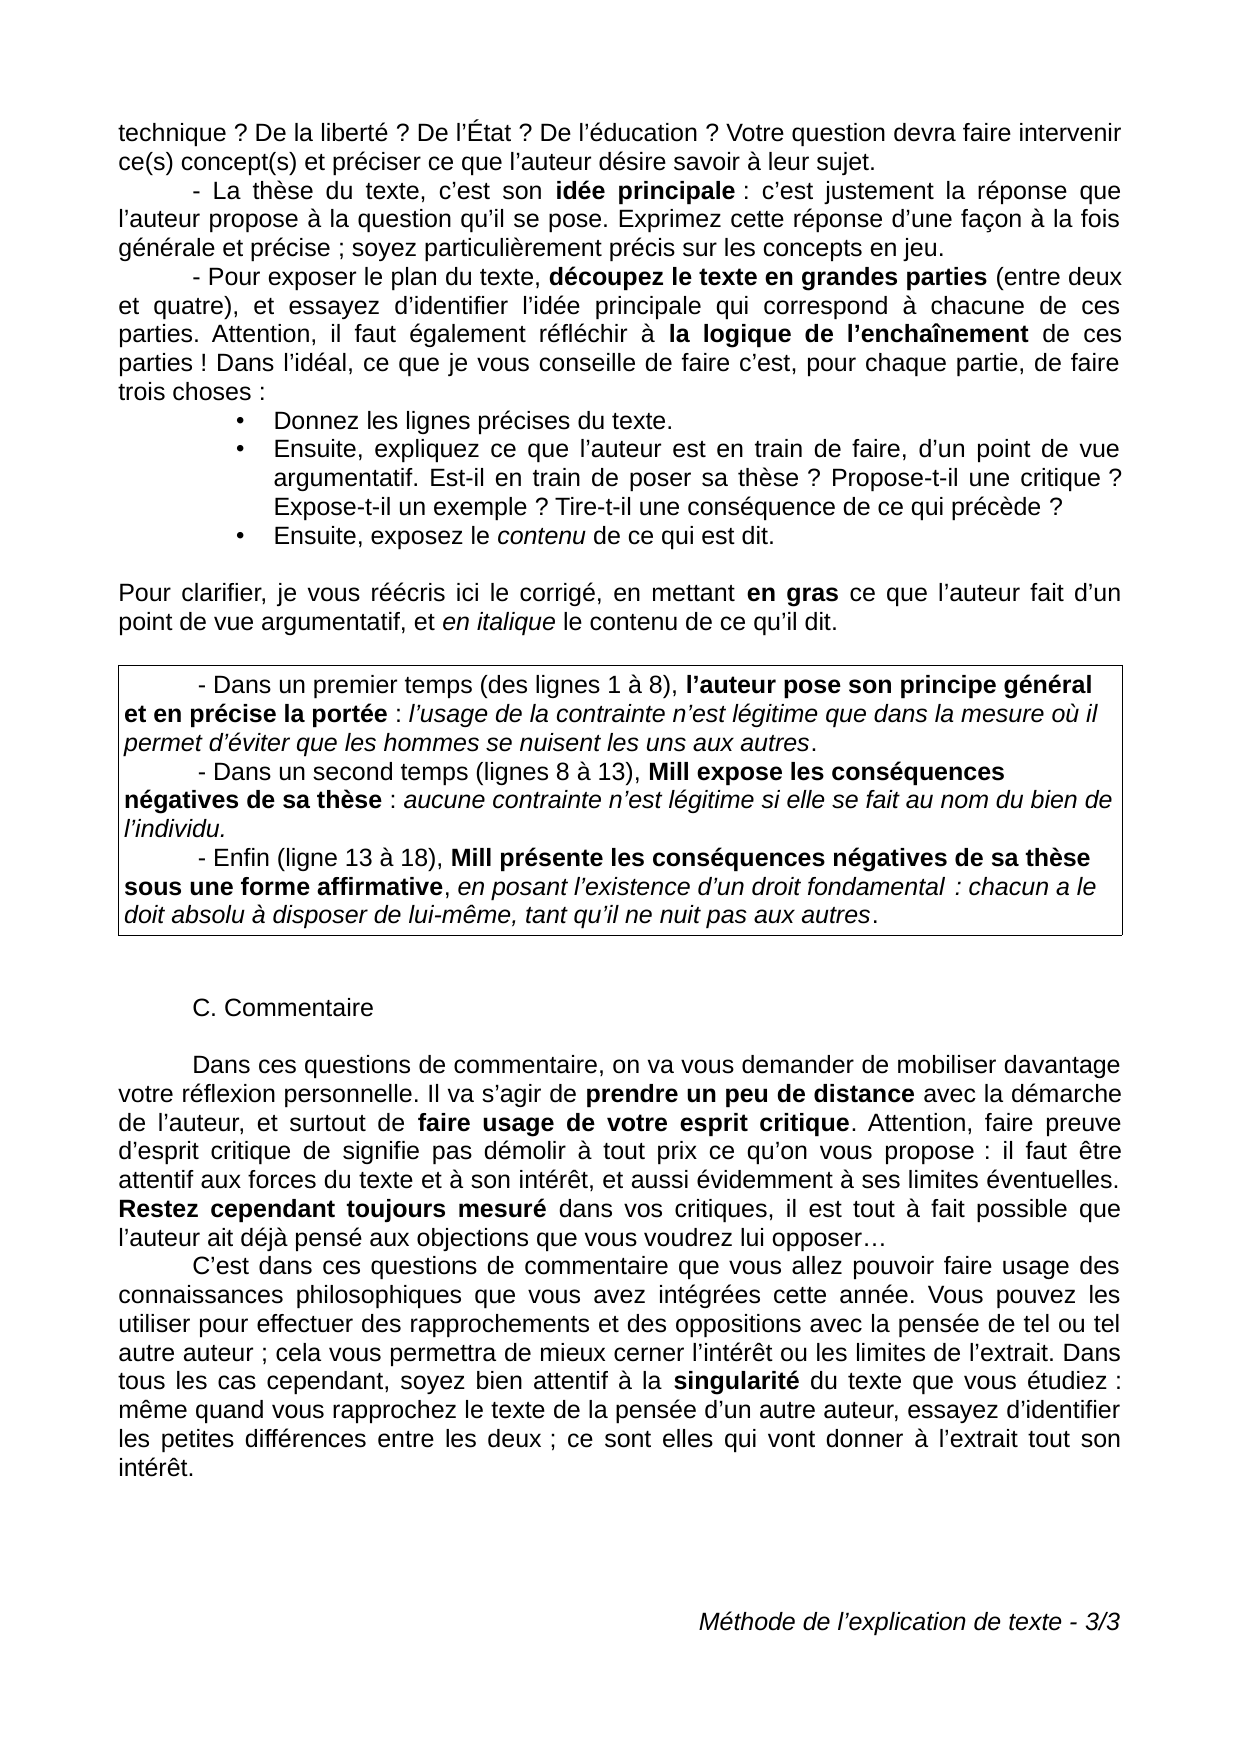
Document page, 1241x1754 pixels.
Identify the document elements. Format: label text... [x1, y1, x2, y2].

list Donnez les lignes précises du texte. [236, 406, 1122, 434]
text - Pour exposer le plan du texte, découpez le texte en grandes parties (entre deux et quatre), et essayez d’identifier l’idée principale qui correspond à chacune de ces parties. Attention, il faut également réfléchir à la logique de l’enchaînement de ces parties ! Dans l’idéal, ce que je vous conseille de faire c’est, pour chaque partie, de faire trois choses : [118, 262, 1122, 406]
text Dans ces questions de commentaire, on va vous demander de mobiliser davantage votre réflexion personnelle. Il va s’agir de prendre un peu de distance avec la démarche de l’auteur, et surtout de faire usage de votre esprit critique. Attention, faire preuve d’esprit critique de signifie pas démolir à tout prix ce qu’on vous propose : il faut être attentif aux forces du texte et à son intérêt, et aussi évidemment à ses limites éventuelles. Restez cependant toujours mesuré dans vos critiques, il est tout à fait possible que l’auteur ait déjà pensé aux objections que vous voudrez lui opposer… [118, 1050, 1122, 1251]
text technique ? De la liberté ? De l’État ? De l’éducation ? Votre question devra faire intervenir ce(s) concept(s) et préciser ce que l’auteur désire savoir à leur sujet. [118, 118, 1122, 176]
text C. Commentaire [118, 993, 1122, 1021]
table_header - Dans un premier temps (des lignes 1 à 8), l’auteur pose son principe général et en précise la portée : l’usage de la contrainte n’est légitime que dans la mesure où il permet d’éviter que les hommes se nuisent les uns aux autres. - Dans un second temps (lignes 8 à 13), Mill expose les conséquences négatives de sa thèse : aucune contrainte n’est légitime si elle se fait au nom du bien de l’individu. - Enfin (ligne 13 à 18), Mill présente les conséquences négatives de sa thèse sous une forme affirmative, en posant l’existence d’un droit fondamental : chacun a le doit absolu à disposer de lui-même, tant qu’il ne nuit pas aux autres. [119, 666, 1122, 935]
list Ensuite, exposez le contenu de ce qui est dit. [236, 521, 1122, 550]
list Ensuite, expliquez ce que l’auteur est en train de faire, d’un point de vue argumentatif. Est-il en train de poser sa thèse ? Propose-t-il une critique ? Expose-t-il un exemple ? Tire-t-il une conséquence de ce qui précède ? [236, 434, 1122, 521]
text - La thèse du texte, c’est son idée principale : c’est justement la réponse que l’auteur propose à la question qu’il se pose. Exprimez cette réponse d’une façon à la fois générale et précise ; soyez particulièrement précis sur les concepts en jeu. [118, 176, 1122, 262]
text Pour clarifier, je vous réécris ici le corrigé, en mettant en gras ce que l’auteur fait d’un point de vue argumentatif, et en italique le contenu de ce qu’il dit. [118, 578, 1122, 636]
text C’est dans ces questions de commentaire que vous allez pouvoir faire usage des connaissances philosophiques que vous avez intégrées cette année. Vous pouvez les utiliser pour effectuer des rapprochements et des oppositions avec la pensée de tel ou tel autre auteur ; cela vous permettra de mieux cerner l’intérêt ou les limites de l’extrait. Dans tous les cas cependant, soyez bien attentif à la singularité du texte que vous étudiez : même quand vous rapprochez le texte de la pensée d’un autre auteur, essayez d’identifier les petites différences entre les deux ; ce sont elles qui vont donner à l’extrait tout son intérêt. [118, 1251, 1122, 1481]
